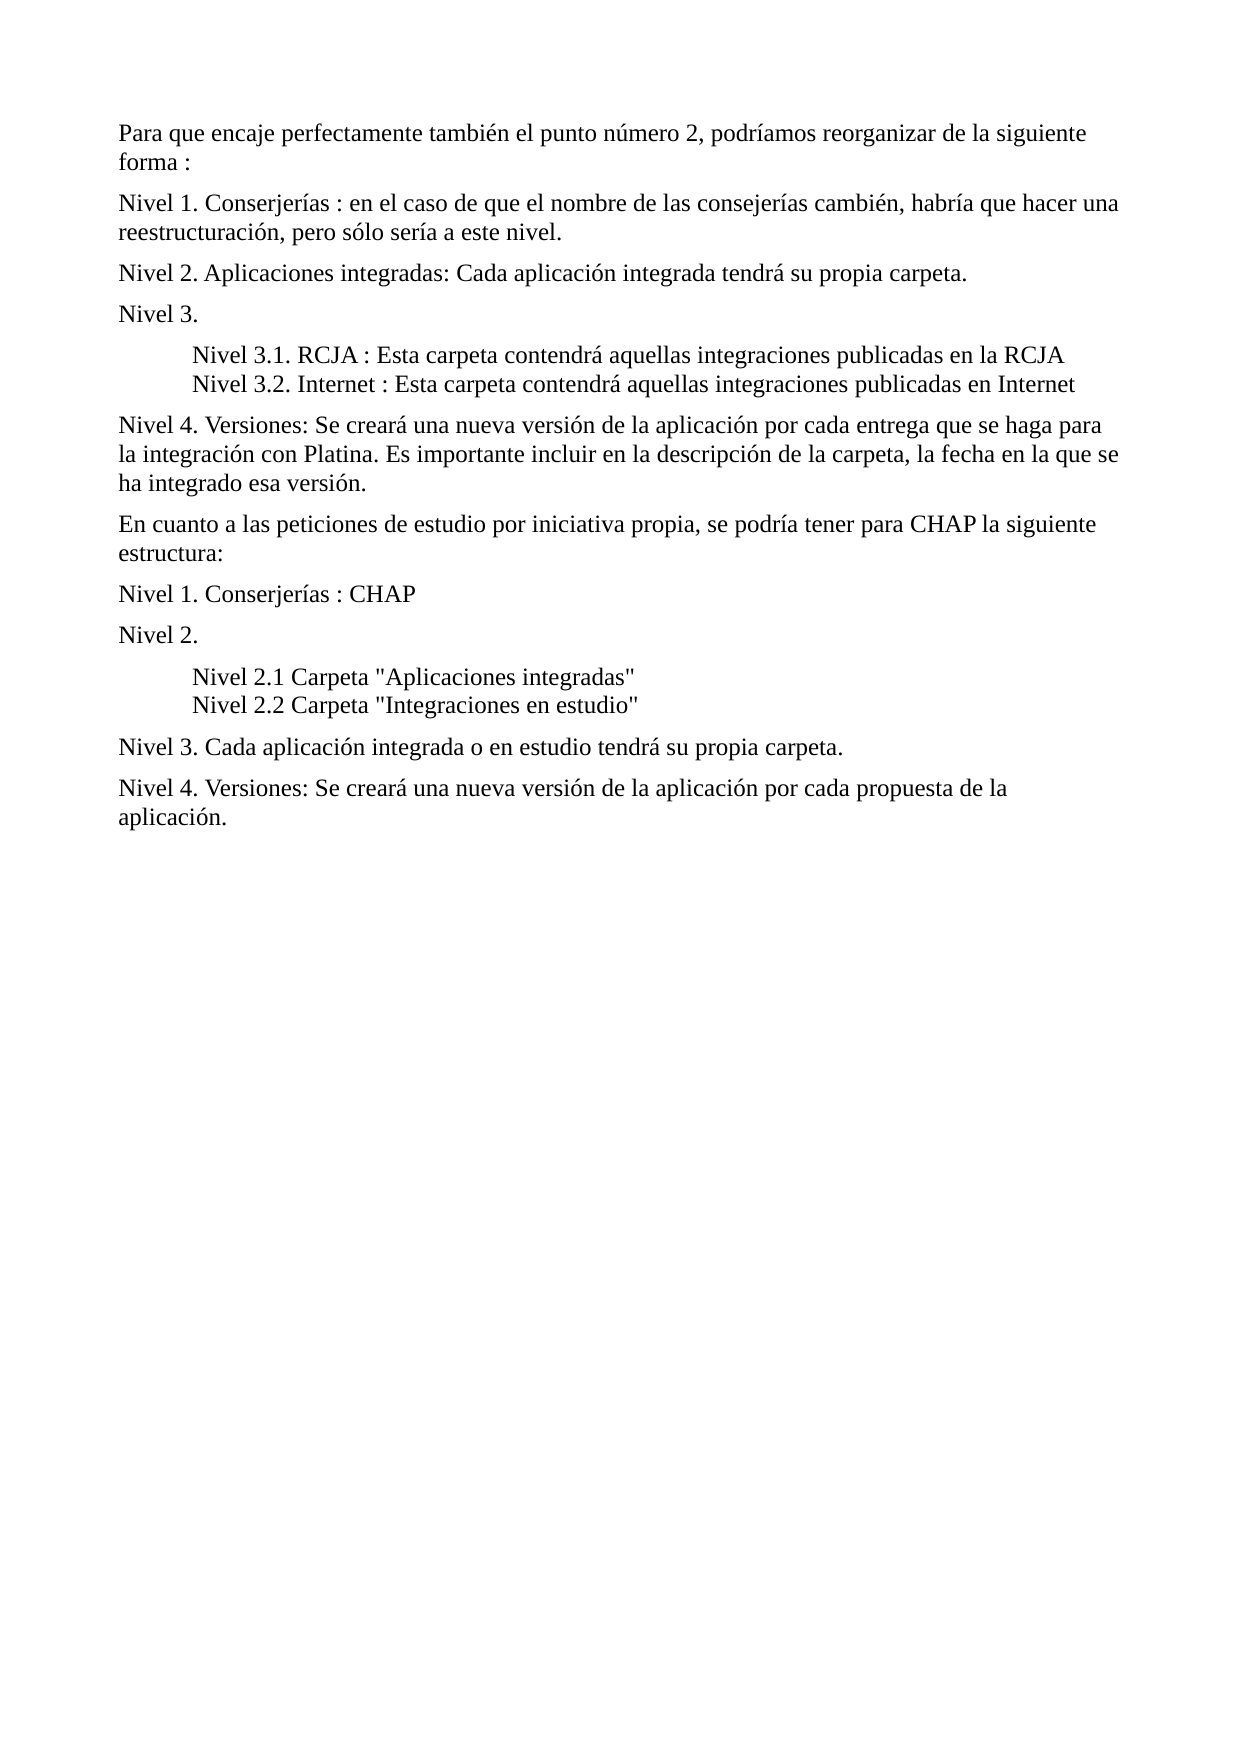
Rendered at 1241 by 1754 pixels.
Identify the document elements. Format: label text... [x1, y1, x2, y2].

text Nivel 1. Conserjerías : en el caso de que el nombre de las consejerías cambién, habría que hacer una reestructuración, pero sólo sería a este nivel. [118, 188, 1122, 246]
text Nivel 3. Cada aplicación integrada o en estudio tendrá su propia carpeta. [118, 732, 1122, 761]
text Nivel 4. Versiones: Se creará una nueva versión de la aplicación por cada propuesta de la aplicación. [118, 773, 1122, 831]
text Nivel 1. Conserjerías : CHAP [118, 579, 1122, 608]
text Nivel 2.1 Carpeta "Aplicaciones integradas" Nivel 2.2 Carpeta "Integraciones en estudio" [192, 662, 1122, 719]
text Nivel 3. [118, 299, 1122, 328]
text Nivel 3.1. RCJA : Esta carpeta contendrá aquellas integraciones publicadas en la RCJA Nivel 3.2. Internet : Esta carpeta contendrá aquellas integraciones publicadas en Internet [192, 341, 1122, 398]
text Para que encaje perfectamente también el punto número 2, podríamos reorganizar de la siguiente forma : [118, 118, 1122, 176]
text Nivel 2. [118, 621, 1122, 649]
text Nivel 2. Aplicaciones integradas: Cada aplicación integrada tendrá su propia carpeta. [118, 258, 1122, 287]
text Nivel 4. Versiones: Se creará una nueva versión de la aplicación por cada entrega que se haga para la integración con Platina. Es importante incluir en la descripción de la carpeta, la fecha en la que se ha integrado esa versión. [118, 411, 1122, 497]
text En cuanto a las peticiones de estudio por iniciativa propia, se podría tener para CHAP la siguiente estructura: [118, 509, 1122, 567]
